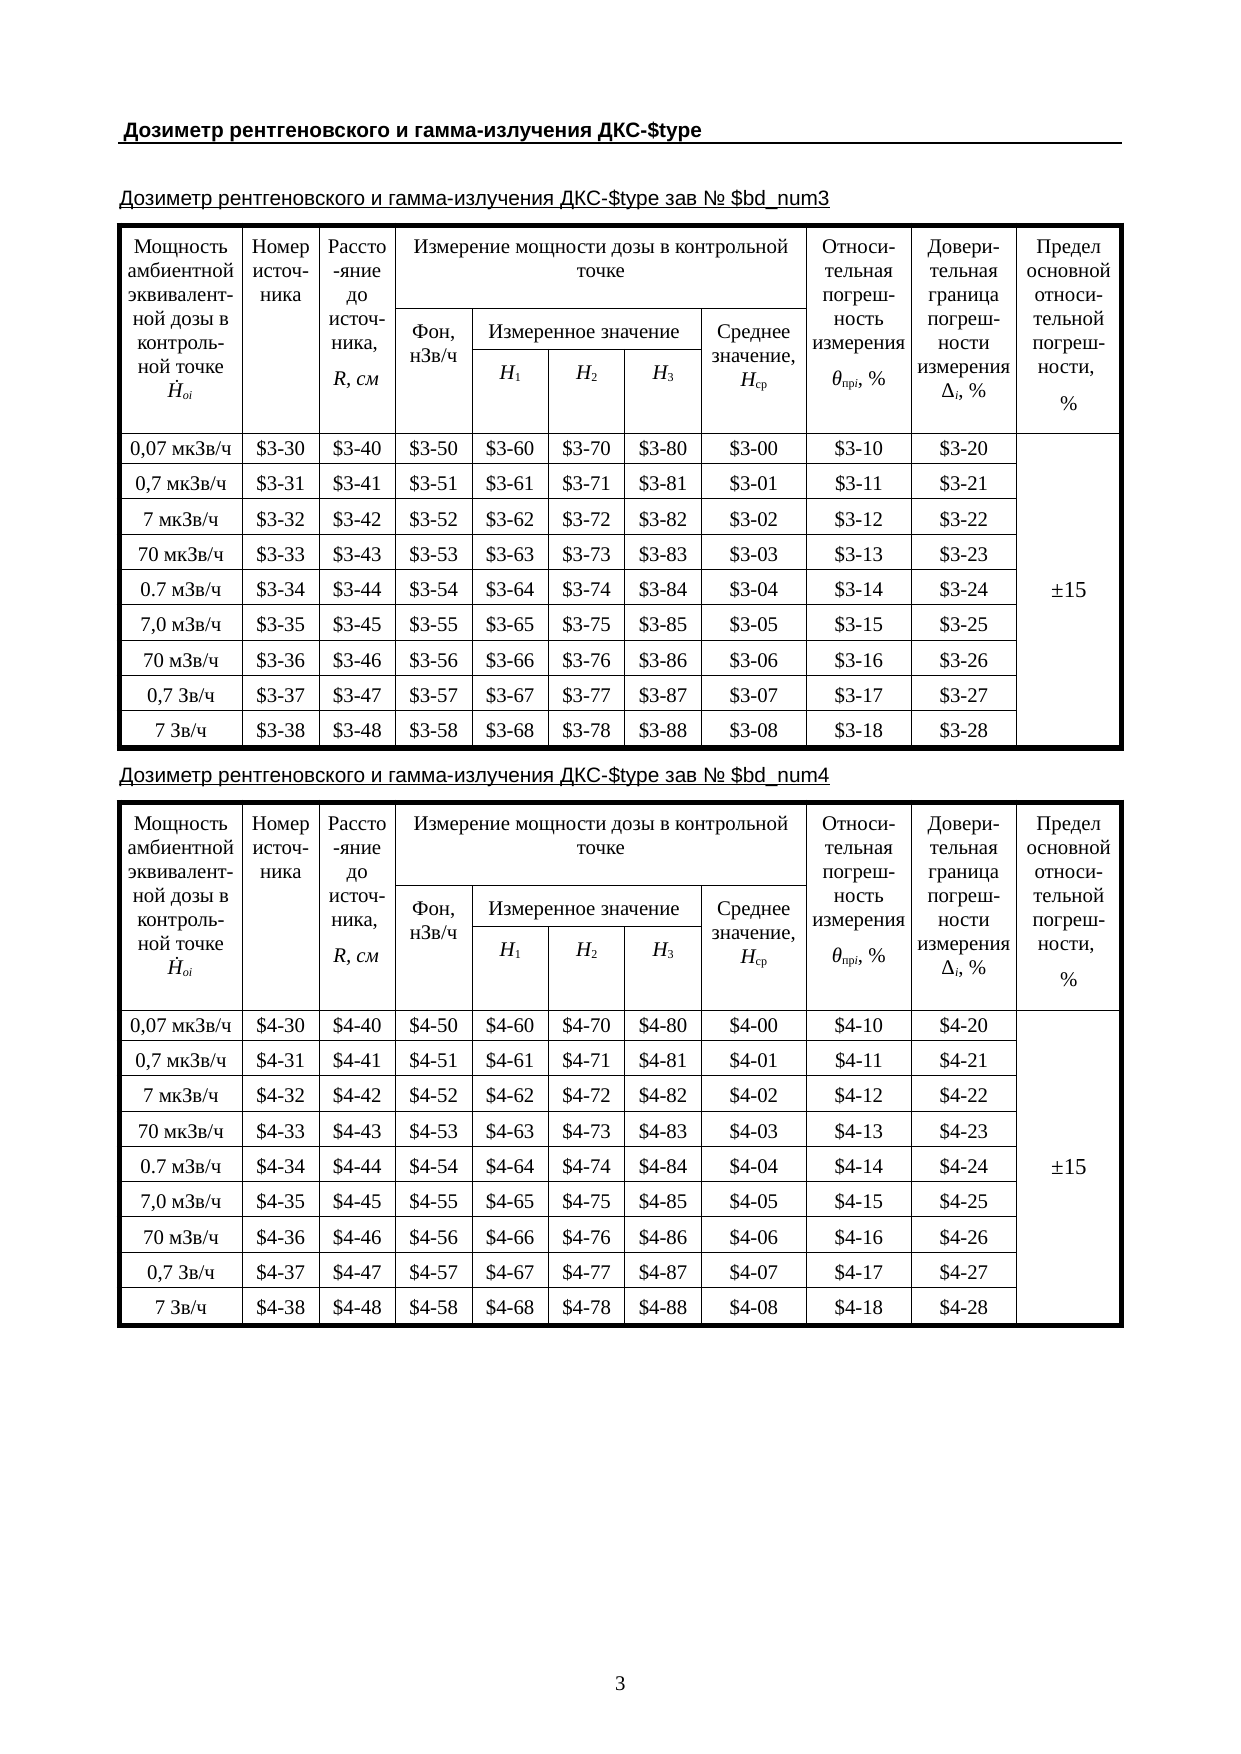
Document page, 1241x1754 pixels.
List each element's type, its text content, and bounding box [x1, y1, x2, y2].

table_cell $4-41 [320, 1041, 395, 1075]
table_cell $4-82 [625, 1076, 701, 1111]
table_cell $4-08 [702, 1288, 806, 1322]
table_cell $3-84 [625, 570, 701, 604]
table_cell $4-02 [702, 1076, 806, 1111]
table_cell $4-48 [320, 1288, 395, 1322]
table_cell Предел основной относи-тельной погреш-ности, % [1017, 228, 1119, 433]
table_cell $3-50 [396, 434, 472, 463]
table_cell $3-55 [396, 605, 472, 639]
table_cell $3-76 [549, 641, 624, 675]
table_cell $4-66 [473, 1217, 548, 1252]
table_cell $3-63 [473, 535, 548, 569]
table_cell $3-77 [549, 676, 624, 710]
table_cell $3-45 [320, 605, 395, 639]
table_cell $3-64 [473, 570, 548, 604]
table_cell 0.7 мЗв/ч [122, 1147, 242, 1181]
table_cell $3-40 [320, 434, 395, 463]
table_cell $4-43 [320, 1112, 395, 1146]
table_cell $3-85 [625, 605, 701, 639]
table_cell $4-13 [807, 1112, 911, 1146]
table_cell $3-70 [549, 434, 624, 463]
table_cell $4-75 [549, 1182, 624, 1216]
table_cell $4-10 [807, 1011, 911, 1040]
table_cell $4-72 [549, 1076, 624, 1111]
table_cell Номер источ-ника [243, 805, 319, 1010]
table_cell 7 Зв/ч [122, 1288, 242, 1322]
table_cell H3 [625, 927, 701, 1010]
table_cell Рассто-яние до источ-ника, R, см [320, 228, 395, 433]
table_cell $4-14 [807, 1147, 911, 1181]
table_cell 7 мкЗв/ч [122, 499, 242, 533]
table_cell $4-81 [625, 1041, 701, 1075]
table_cell $4-22 [912, 1076, 1016, 1111]
table_cell $4-33 [243, 1112, 319, 1146]
table_cell $3-30 [243, 434, 319, 463]
table_header Дозиметр рентгеновского и гамма-излучения ДКС-$type зав № $bd_num4 [119, 751, 1121, 799]
table_cell $4-80 [625, 1011, 701, 1040]
table_cell $4-04 [702, 1147, 806, 1181]
table_cell $3-38 [243, 711, 319, 745]
table_cell $3-73 [549, 535, 624, 569]
table_cell $4-65 [473, 1182, 548, 1216]
table_cell 7,0 мЗв/ч [122, 605, 242, 639]
table_cell Рассто-яние до источ-ника, R, см [320, 805, 395, 1010]
table_cell $4-32 [243, 1076, 319, 1111]
table_cell $3-88 [625, 711, 701, 745]
table_cell 0,7 мкЗв/ч [122, 1041, 242, 1075]
table_header Дозиметр рентгеновского и гамма-излучения ДКС-$type зав № $bd_num3 [119, 174, 1121, 223]
table_cell $4-44 [320, 1147, 395, 1181]
table_cell $3-42 [320, 499, 395, 533]
table_cell 0.7 мЗв/ч [122, 570, 242, 604]
table_cell Фон, нЗв/ч [396, 309, 472, 433]
table_cell $4-46 [320, 1217, 395, 1252]
table_cell $3-20 [912, 434, 1016, 463]
table_cell Довери-тельная граница погреш-ности измерения Δi, % [912, 805, 1016, 1010]
table_cell $3-37 [243, 676, 319, 710]
table_cell 0,7 Зв/ч [122, 676, 242, 710]
table_cell H2 [549, 350, 624, 433]
table_cell $4-35 [243, 1182, 319, 1216]
table_cell $4-36 [243, 1217, 319, 1252]
table_cell $4-68 [473, 1288, 548, 1322]
table_cell Фон, нЗв/ч [396, 886, 472, 1010]
table_cell 0,7 Зв/ч [122, 1253, 242, 1287]
table_cell Номер источ-ника [243, 228, 319, 433]
table_cell $3-28 [912, 711, 1016, 745]
table_cell $4-86 [625, 1217, 701, 1252]
table_cell $4-67 [473, 1253, 548, 1287]
table_cell $3-31 [243, 464, 319, 498]
table_cell $3-24 [912, 570, 1016, 604]
table_cell $3-25 [912, 605, 1016, 639]
table_cell $3-75 [549, 605, 624, 639]
table_cell 70 мкЗв/ч [122, 535, 242, 569]
table_cell Измерение мощности дозы в контрольной точке [396, 228, 806, 308]
table_cell $3-74 [549, 570, 624, 604]
table_cell $4-20 [912, 1011, 1016, 1040]
table_cell $4-18 [807, 1288, 911, 1322]
table_cell $4-87 [625, 1253, 701, 1287]
table_cell $4-83 [625, 1112, 701, 1146]
table_cell $4-42 [320, 1076, 395, 1111]
table_cell $3-08 [702, 711, 806, 745]
table_cell $3-17 [807, 676, 911, 710]
table_cell 70 мЗв/ч [122, 1217, 242, 1252]
table_cell $4-01 [702, 1041, 806, 1075]
table_cell $3-03 [702, 535, 806, 569]
table_cell $3-52 [396, 499, 472, 533]
table_cell $4-51 [396, 1041, 472, 1075]
table_cell Измерение мощности дозы в контрольной точке [396, 805, 806, 885]
table_cell $3-22 [912, 499, 1016, 533]
table_cell Относи-тельная погреш-ность измерения θпрi, % [807, 228, 911, 433]
table_cell Довери-тельная граница погреш-ности измерения Δi, % [912, 228, 1016, 433]
table_cell $3-06 [702, 641, 806, 675]
table_cell $3-60 [473, 434, 548, 463]
table_cell $4-53 [396, 1112, 472, 1146]
table_cell $3-68 [473, 711, 548, 745]
table_cell $4-26 [912, 1217, 1016, 1252]
table_cell 0,07 мкЗв/ч [122, 1011, 242, 1040]
table_cell $4-78 [549, 1288, 624, 1322]
table_cell $4-84 [625, 1147, 701, 1181]
table_cell $3-07 [702, 676, 806, 710]
table_cell $3-48 [320, 711, 395, 745]
table_cell $3-81 [625, 464, 701, 498]
table_cell $3-18 [807, 711, 911, 745]
table_cell $4-76 [549, 1217, 624, 1252]
table_cell H1 [473, 350, 548, 433]
table_cell $4-70 [549, 1011, 624, 1040]
table_cell $3-14 [807, 570, 911, 604]
table_cell $3-58 [396, 711, 472, 745]
table_cell $3-10 [807, 434, 911, 463]
table_cell ±15 [1017, 1011, 1119, 1322]
table_cell $3-26 [912, 641, 1016, 675]
table_cell $4-47 [320, 1253, 395, 1287]
table_cell $4-03 [702, 1112, 806, 1146]
table_cell $4-58 [396, 1288, 472, 1322]
table_cell $3-34 [243, 570, 319, 604]
table_cell H3 [625, 350, 701, 433]
table_cell $3-87 [625, 676, 701, 710]
table_cell $3-05 [702, 605, 806, 639]
table_cell Среднее значение, Hср [702, 309, 806, 433]
table_cell $3-54 [396, 570, 472, 604]
table_cell $4-06 [702, 1217, 806, 1252]
table_cell 70 мкЗв/ч [122, 1112, 242, 1146]
table_cell $3-13 [807, 535, 911, 569]
table_cell $4-11 [807, 1041, 911, 1075]
table_cell $3-43 [320, 535, 395, 569]
table_cell $3-12 [807, 499, 911, 533]
table_cell Среднее значение, Hср [702, 886, 806, 1010]
table_cell $4-24 [912, 1147, 1016, 1181]
table_cell $3-11 [807, 464, 911, 498]
table_cell $3-44 [320, 570, 395, 604]
table_cell $3-04 [702, 570, 806, 604]
table_cell $3-57 [396, 676, 472, 710]
table_cell $4-77 [549, 1253, 624, 1287]
table_cell Измеренное значение [473, 886, 701, 926]
table_cell H1 [473, 927, 548, 1010]
table_cell $4-85 [625, 1182, 701, 1216]
table_cell $4-28 [912, 1288, 1016, 1322]
table_cell $4-63 [473, 1112, 548, 1146]
table_cell $4-05 [702, 1182, 806, 1216]
table_cell $3-66 [473, 641, 548, 675]
table_cell $4-17 [807, 1253, 911, 1287]
table_cell ±15 [1017, 434, 1119, 745]
table_cell $3-61 [473, 464, 548, 498]
table_cell $4-55 [396, 1182, 472, 1216]
table_cell $3-41 [320, 464, 395, 498]
table_cell $4-50 [396, 1011, 472, 1040]
table_cell $4-37 [243, 1253, 319, 1287]
table_cell $4-40 [320, 1011, 395, 1040]
table_cell $3-62 [473, 499, 548, 533]
table_cell 0,7 мкЗв/ч [122, 464, 242, 498]
table_cell $3-78 [549, 711, 624, 745]
table_cell $4-07 [702, 1253, 806, 1287]
table_cell $3-00 [702, 434, 806, 463]
table_cell $3-36 [243, 641, 319, 675]
table_cell $3-21 [912, 464, 1016, 498]
table_cell $3-27 [912, 676, 1016, 710]
table_cell $4-61 [473, 1041, 548, 1075]
table_cell $4-34 [243, 1147, 319, 1181]
table_cell $3-53 [396, 535, 472, 569]
table_cell $4-27 [912, 1253, 1016, 1287]
table_cell 7,0 мЗв/ч [122, 1182, 242, 1216]
table_cell $4-38 [243, 1288, 319, 1322]
table_cell 7 Зв/ч [122, 711, 242, 745]
table_cell $3-01 [702, 464, 806, 498]
table_cell $3-32 [243, 499, 319, 533]
table_cell 0,07 мкЗв/ч [122, 434, 242, 463]
table_cell $4-52 [396, 1076, 472, 1111]
table_cell Мощность амбиентной эквивалент-ной дозы в контроль-ной точке Ḣoi [122, 228, 242, 433]
table_cell Предел основной относи-тельной погреш-ности, % [1017, 805, 1119, 1010]
table_cell $3-83 [625, 535, 701, 569]
table_cell $3-71 [549, 464, 624, 498]
table_cell $3-16 [807, 641, 911, 675]
table_cell Мощность амбиентной эквивалент-ной дозы в контроль-ной точке Ḣoi [122, 805, 242, 1010]
table_cell $3-65 [473, 605, 548, 639]
table_cell $3-56 [396, 641, 472, 675]
table_cell $4-25 [912, 1182, 1016, 1216]
table_cell H2 [549, 927, 624, 1010]
table_cell $4-54 [396, 1147, 472, 1181]
table_cell Измеренное значение [473, 309, 701, 349]
table_cell $3-46 [320, 641, 395, 675]
table_cell $3-02 [702, 499, 806, 533]
table_cell $4-60 [473, 1011, 548, 1040]
table_cell $3-86 [625, 641, 701, 675]
table_cell $4-21 [912, 1041, 1016, 1075]
table_cell $3-15 [807, 605, 911, 639]
table_cell $3-82 [625, 499, 701, 533]
table_cell $3-47 [320, 676, 395, 710]
table_cell $4-88 [625, 1288, 701, 1322]
table_cell $4-16 [807, 1217, 911, 1252]
table_cell $4-12 [807, 1076, 911, 1111]
table_cell 70 мЗв/ч [122, 641, 242, 675]
table_cell $4-56 [396, 1217, 472, 1252]
table_cell $3-33 [243, 535, 319, 569]
table_cell $4-45 [320, 1182, 395, 1216]
table_cell $3-67 [473, 676, 548, 710]
table_cell $3-72 [549, 499, 624, 533]
table_cell $4-15 [807, 1182, 911, 1216]
table_cell Относи-тельная погреш-ность измерения θпрi, % [807, 805, 911, 1010]
table_cell 7 мкЗв/ч [122, 1076, 242, 1111]
table_cell $3-23 [912, 535, 1016, 569]
table_cell $4-23 [912, 1112, 1016, 1146]
table_cell $3-51 [396, 464, 472, 498]
table_cell $4-57 [396, 1253, 472, 1287]
table_cell $4-31 [243, 1041, 319, 1075]
table_cell $4-71 [549, 1041, 624, 1075]
table_cell $4-00 [702, 1011, 806, 1040]
table_cell $3-35 [243, 605, 319, 639]
table_cell $4-74 [549, 1147, 624, 1181]
table_cell $4-30 [243, 1011, 319, 1040]
table_cell $4-73 [549, 1112, 624, 1146]
table_cell $4-64 [473, 1147, 548, 1181]
table_cell $3-80 [625, 434, 701, 463]
table_cell $4-62 [473, 1076, 548, 1111]
